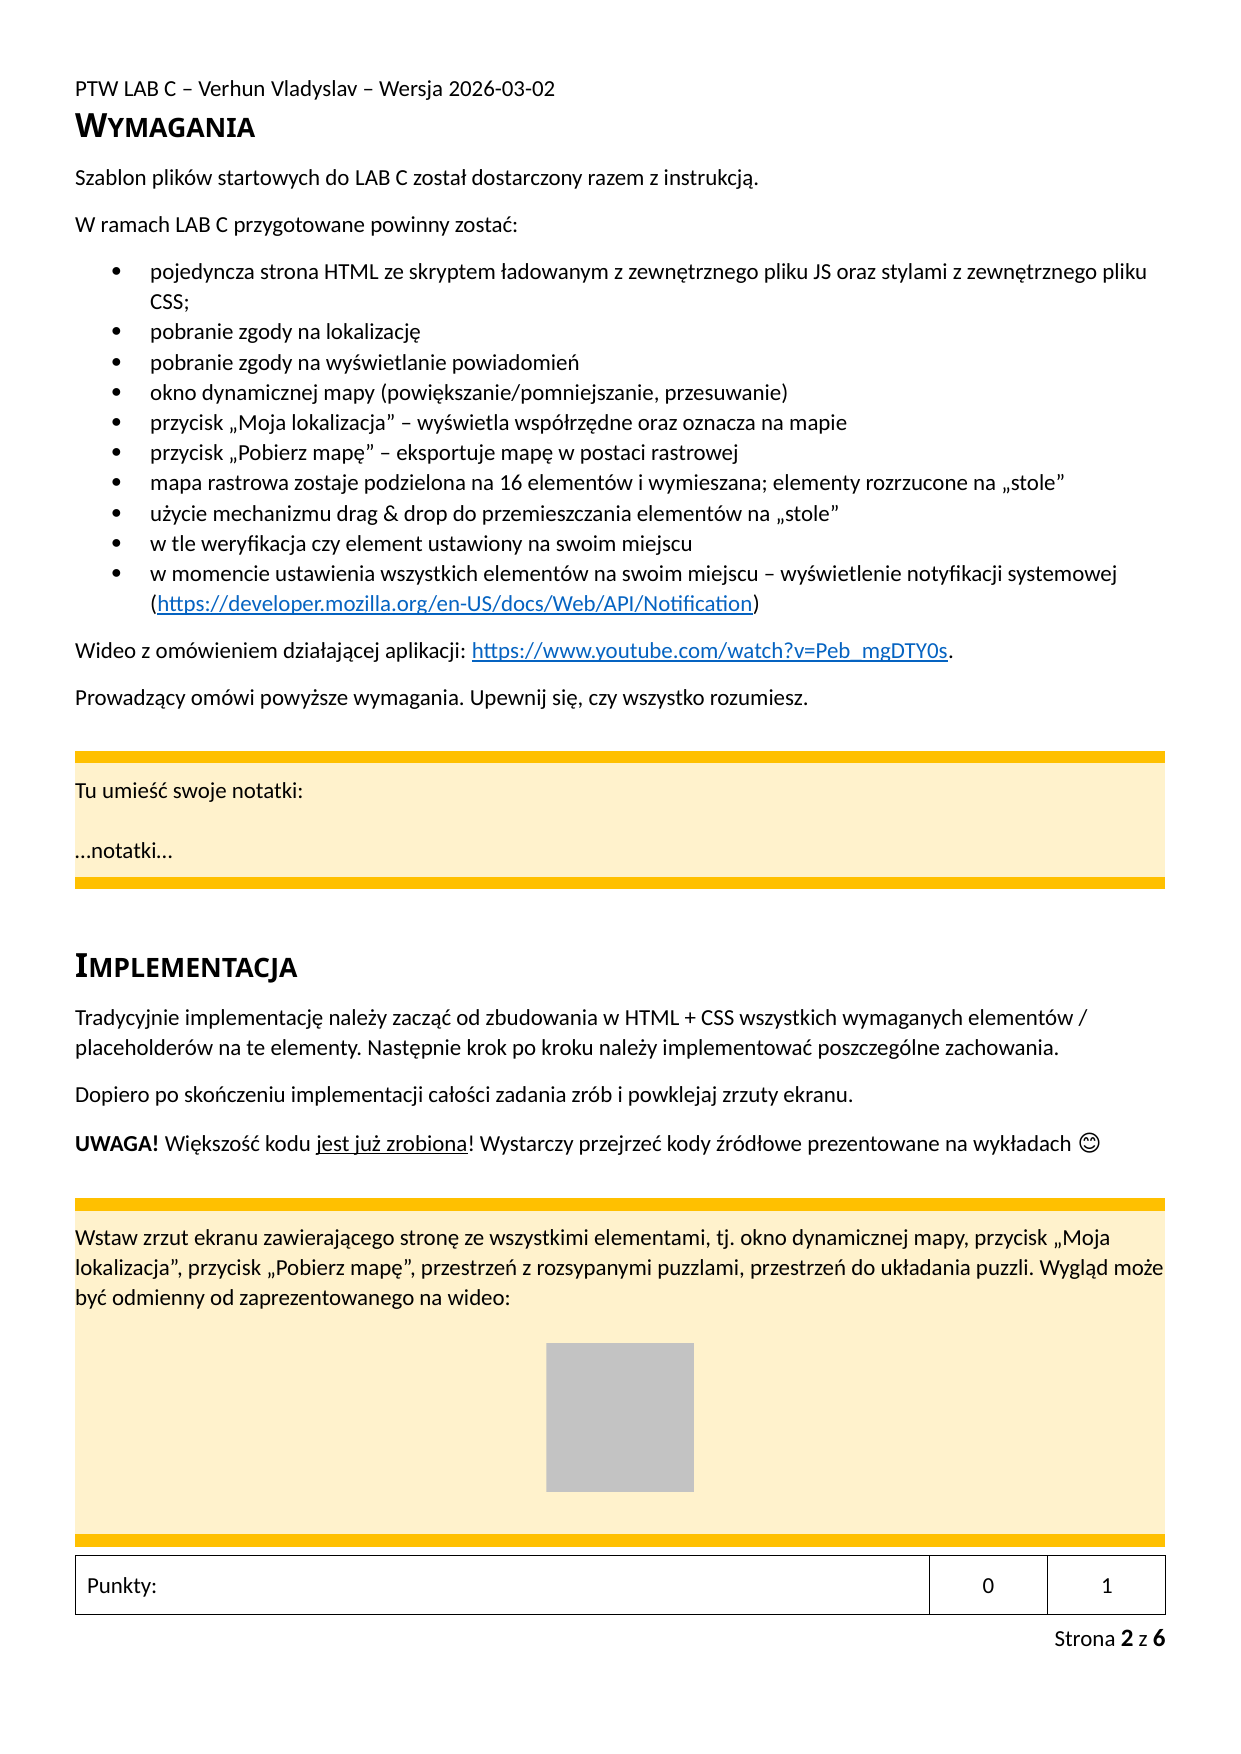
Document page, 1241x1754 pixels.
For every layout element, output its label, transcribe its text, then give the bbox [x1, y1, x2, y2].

text …notatki… [75, 811, 1165, 877]
table_header Punkty: [76, 1556, 929, 1614]
list przycisk „Pobierz mapę” – eksportuje mapę w postaci rastrowej [112, 438, 1165, 466]
list okno dynamicznej mapy (powiększanie/pomniejszanie, przesuwanie) [112, 378, 1165, 406]
picture [546, 1343, 694, 1492]
text Szablon plików startowych do LAB C został dostarczony razem z instrukcją. [75, 163, 1165, 191]
text Wstaw zrzut ekranu zawierającego stronę ze wszystkimi elementami, tj. okno dynamicznej mapy, przycisk „Moja lokalizacja”, przycisk „Pobierz mapę”, przestrzeń z rozsypanymi puzzlami, przestrzeń do układania puzzli. Wygląd może być odmienny od zaprezentowanego na wideo: [75, 1211, 1165, 1289]
list przycisk „Moja lokalizacja” – wyświetla współrzędne oraz oznacza na mapie [112, 408, 1165, 436]
table_header 0 [930, 1556, 1047, 1614]
subtitle Wymagania [75, 102, 1165, 147]
text Wideo z omówieniem działającej aplikacji: https://www.youtube.com/watch?v=Peb_mgDTY0s. [75, 636, 1165, 664]
list w tle weryfikacja czy element ustawiony na swoim miejscu [112, 529, 1165, 557]
text Prowadzący omówi powyższe wymagania. Upewnij się, czy wszystko rozumiesz. [75, 683, 1165, 711]
list pobranie zgody na lokalizację [112, 317, 1165, 345]
subtitle Implementacja [75, 941, 1165, 987]
list mapa rastrowa zostaje podzielona na 16 elementów i wymieszana; elementy rozrzucone na „stole” [112, 468, 1165, 496]
list pobranie zgody na wyświetlanie powiadomień [112, 348, 1165, 376]
text Tu umieść swoje notatki: [75, 763, 1165, 781]
list użycie mechanizmu drag & drop do przemieszczania elementów na „stole” [112, 499, 1165, 527]
text Dopiero po skończeniu implementacji całości zadania zrób i powklejaj zrzuty ekranu. [75, 1080, 1165, 1108]
table_header 1 [1048, 1556, 1165, 1614]
list w momencie ustawienia wszystkich elementów na swoim miejscu – wyświetlenie notyfikacji systemowej (https://developer.mozilla.org/en-US/docs/Web/API/Notification) [112, 559, 1165, 617]
text W ramach LAB C przygotowane powinny zostać: [75, 210, 1165, 238]
text UWAGA! Większość kodu jest już zrobiona! Wystarczy przejrzeć kody źródłowe prezentowane na wykładach 😊 [75, 1127, 1165, 1158]
text Tradycyjnie implementację należy zacząć od zbudowania w HTML + CSS wszystkich wymaganych elementów / placeholderów na te elementy. Następnie krok po kroku należy implementować poszczególne zachowania. [75, 1003, 1165, 1061]
list pojedyncza strona HTML ze skryptem ładowanym z zewnętrznego pliku JS oraz stylami z zewnętrznego pliku CSS; [112, 257, 1165, 315]
